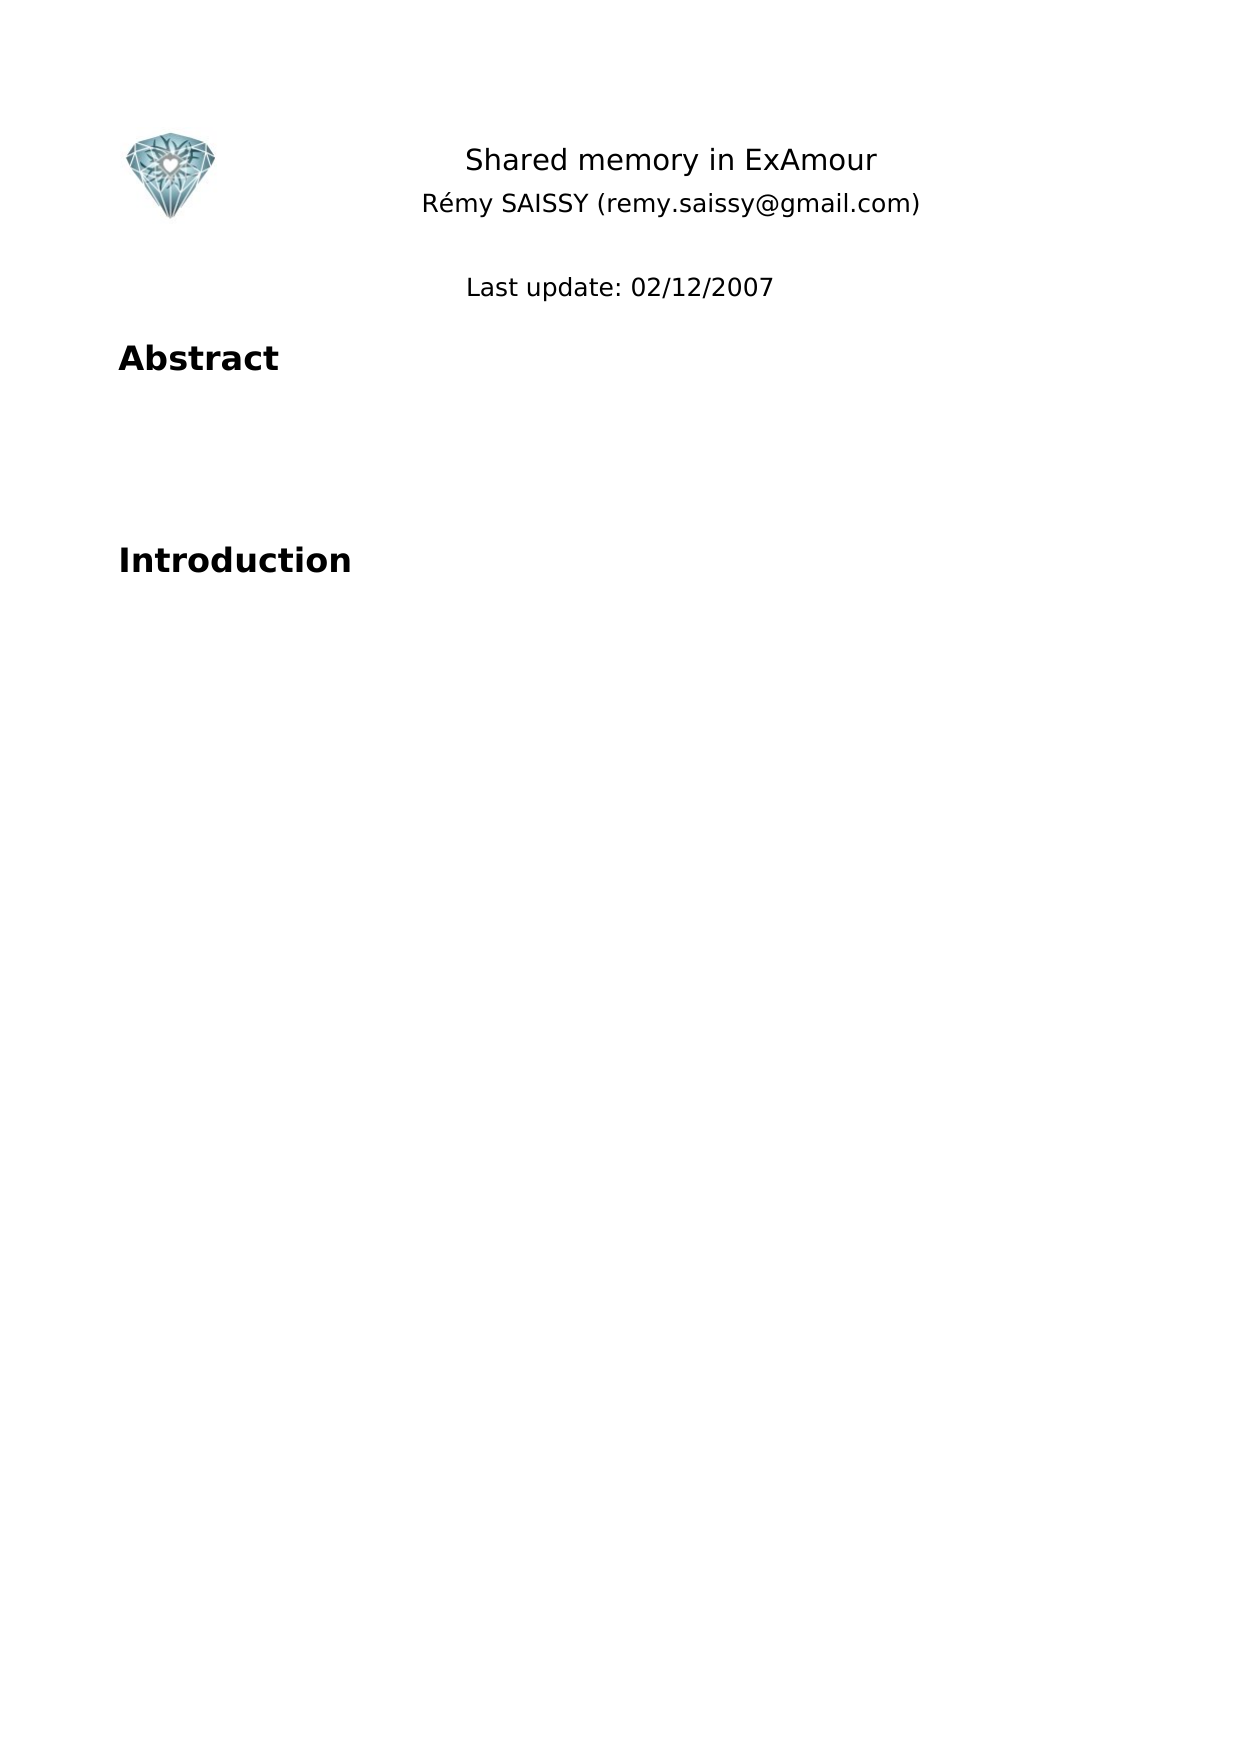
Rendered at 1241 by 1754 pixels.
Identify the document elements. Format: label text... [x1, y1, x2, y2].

subtitle Introduction [118, 541, 1122, 580]
subtitle Shared memory in ExAmour [220, 143, 1122, 177]
text Last update: 02/12/2007 [118, 273, 1122, 302]
subtitle Abstract [118, 339, 1122, 379]
picture [120, 127, 220, 228]
text Rémy SAISSY (remy.saissy@gmail.com) [220, 189, 1122, 219]
